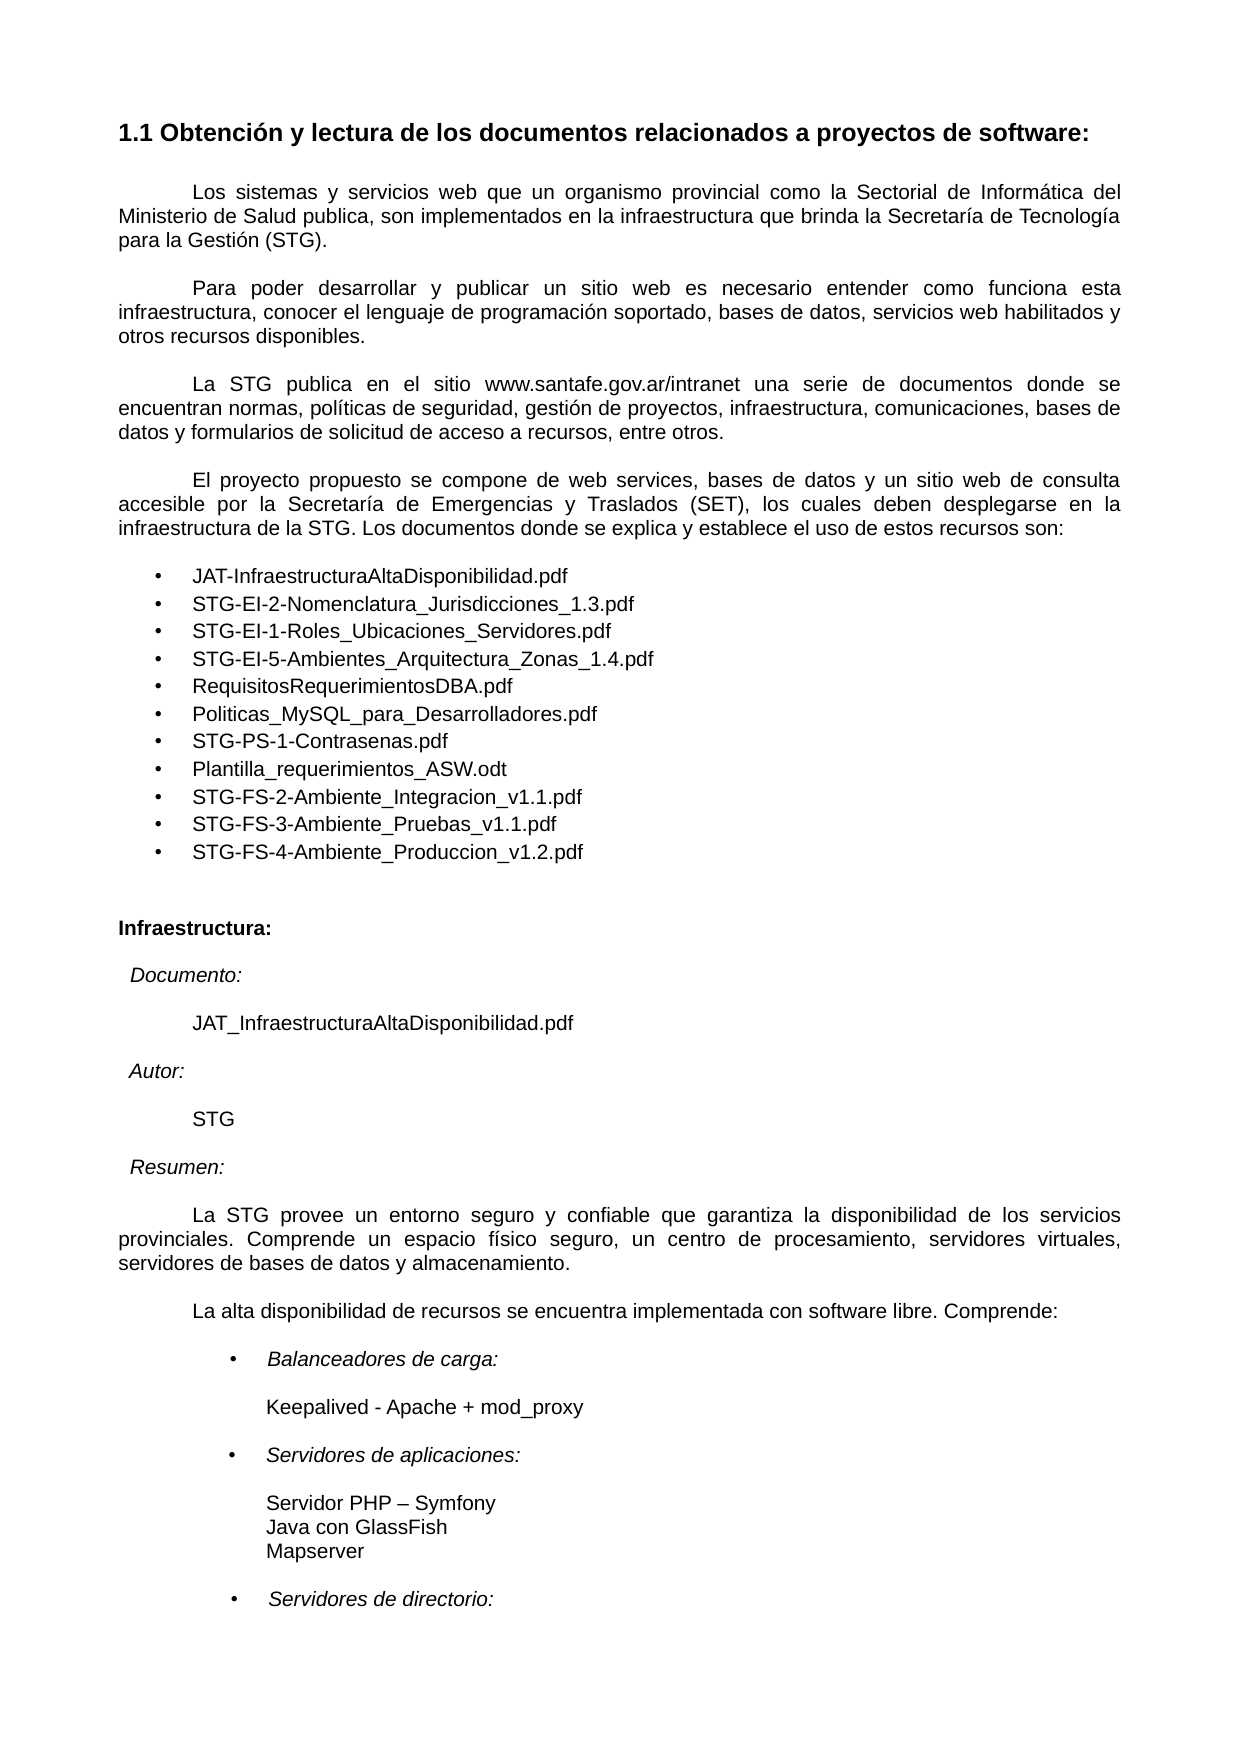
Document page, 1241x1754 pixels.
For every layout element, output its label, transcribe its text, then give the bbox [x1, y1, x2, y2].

list RequisitosRequerimientosDBA.pdf [154, 674, 1122, 698]
text Documento: [118, 963, 1122, 987]
text La alta disponibilidad de recursos se encuentra implementada con software libre. Comprende: [118, 1299, 1122, 1323]
text Resumen: [118, 1155, 1122, 1179]
list STG-FS-4-Ambiente_Produccion_v1.2.pdf [154, 840, 1122, 864]
list STG-FS-2-Ambiente_Integracion_v1.1.pdf [154, 784, 1122, 809]
text Infraestructura: [118, 915, 1122, 939]
list Servidores de aplicaciones: [228, 1442, 1122, 1467]
text Servidor PHP – Symfony [118, 1491, 1122, 1514]
text JAT_InfraestructuraAltaDisponibilidad.pdf [118, 1011, 1122, 1035]
text La STG publica en el sitio www.santafe.gov.ar/intranet una serie de documentos donde se encuentran normas, políticas de seguridad, gestión de proyectos, infraestructura, comunicaciones, bases de datos y formularios de solicitud de acceso a recursos, entre otros. [118, 372, 1122, 444]
text La STG provee un entorno seguro y confiable que garantiza la disponibilidad de los servicios provinciales. Comprende un espacio físico seguro, un centro de procesamiento, servidores virtuales, servidores de bases de datos y almacenamiento. [118, 1203, 1122, 1275]
list STG-FS-3-Ambiente_Pruebas_v1.1.pdf [154, 812, 1122, 836]
list STG-EI-5-Ambientes_Arquitectura_Zonas_1.4.pdf [154, 647, 1122, 671]
text Para poder desarrollar y publicar un sitio web es necesario entender como funciona esta infraestructura, conocer el lenguaje de programación soportado, bases de datos, servicios web habilitados y otros recursos disponibles. [118, 276, 1122, 348]
list STG-EI-2-Nomenclatura_Jurisdicciones_1.3.pdf [154, 591, 1122, 615]
text Autor: [118, 1059, 1122, 1083]
list Plantilla_requerimientos_ASW.odt [154, 757, 1122, 781]
text STG [118, 1107, 1122, 1131]
text Java con GlassFish [118, 1514, 1122, 1538]
text Mapserver [118, 1538, 1122, 1562]
text Keepalived - Apache + mod_proxy [118, 1394, 1122, 1418]
text 1.1 Obtención y lectura de los documentos relacionados a proyectos de software: [118, 118, 1122, 147]
list JAT-InfraestructuraAltaDisponibilidad.pdf [154, 564, 1122, 588]
text El proyecto propuesto se compone de web services, bases de datos y un sitio web de consulta accesible por la Secretaría de Emergencias y Traslados (SET), los cuales deben desplegarse en la infraestructura de la STG. Los documentos donde se explica y establece el uso de estos recursos son: [118, 468, 1122, 540]
list STG-EI-1-Roles_Ubicaciones_Servidores.pdf [154, 619, 1122, 643]
list Servidores de directorio: [231, 1586, 1122, 1610]
list STG-PS-1-Contrasenas.pdf [154, 729, 1122, 753]
list Balanceadores de carga: [229, 1347, 1122, 1371]
list Politicas_MySQL_para_Desarrolladores.pdf [154, 702, 1122, 726]
text Los sistemas y servicios web que un organismo provincial como la Sectorial de Informática del Ministerio de Salud publica, son implementados en la infraestructura que brinda la Secretaría de Tecnología para la Gestión (STG). [118, 176, 1122, 252]
